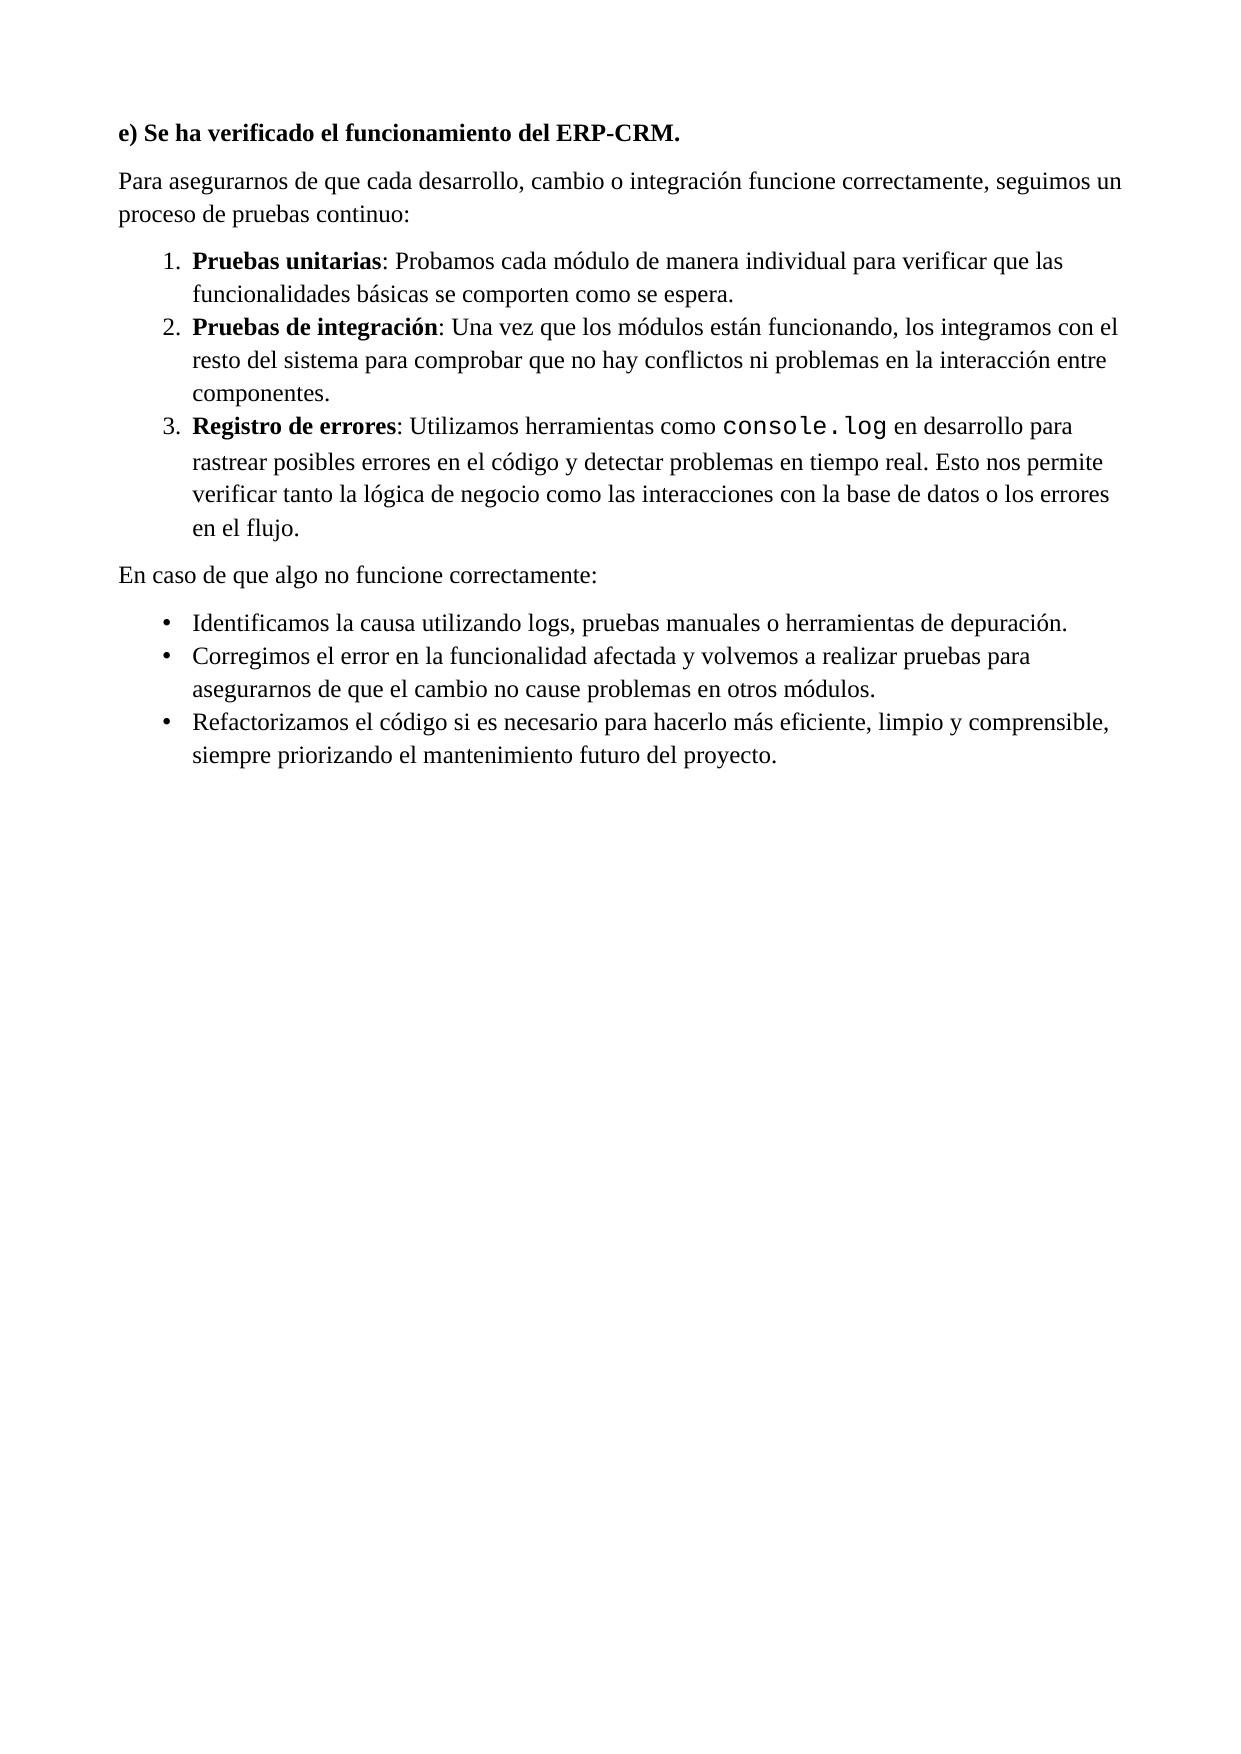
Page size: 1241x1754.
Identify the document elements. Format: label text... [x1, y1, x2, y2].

list Refactorizamos el código si es necesario para hacerlo más eficiente, limpio y comprensible, siempre priorizando el mantenimiento futuro del proyecto. [162, 707, 1122, 769]
list Pruebas unitarias: Probamos cada módulo de manera individual para verificar que las funcionalidades básicas se comporten como se espera. [162, 246, 1122, 308]
text En caso de que algo no funcione correctamente: [118, 560, 1122, 589]
list Registro de errores: Utilizamos herramientas como console.log en desarrollo para rastrear posibles errores en el código y detectar problemas en tiempo real. Esto nos permite verificar tanto la lógica de negocio como las interacciones con la base de datos o los errores en el flujo. [162, 411, 1122, 541]
text Para asegurarnos de que cada desarrollo, cambio o integración funcione correctamente, seguimos un proceso de pruebas continuo: [118, 166, 1122, 227]
list Pruebas de integración: Una vez que los módulos están funcionando, los integramos con el resto del sistema para comprobar que no hay conflictos ni problemas en la interacción entre componentes. [162, 312, 1122, 407]
list Corregimos el error en la funcionalidad afectada y volvemos a realizar pruebas para asegurarnos de que el cambio no cause problemas en otros módulos. [162, 641, 1122, 703]
list Identificamos la causa utilizando logs, pruebas manuales o herramientas de depuración. [162, 608, 1122, 637]
text e) Se ha verificado el funcionamiento del ERP-CRM. [118, 118, 1122, 147]
